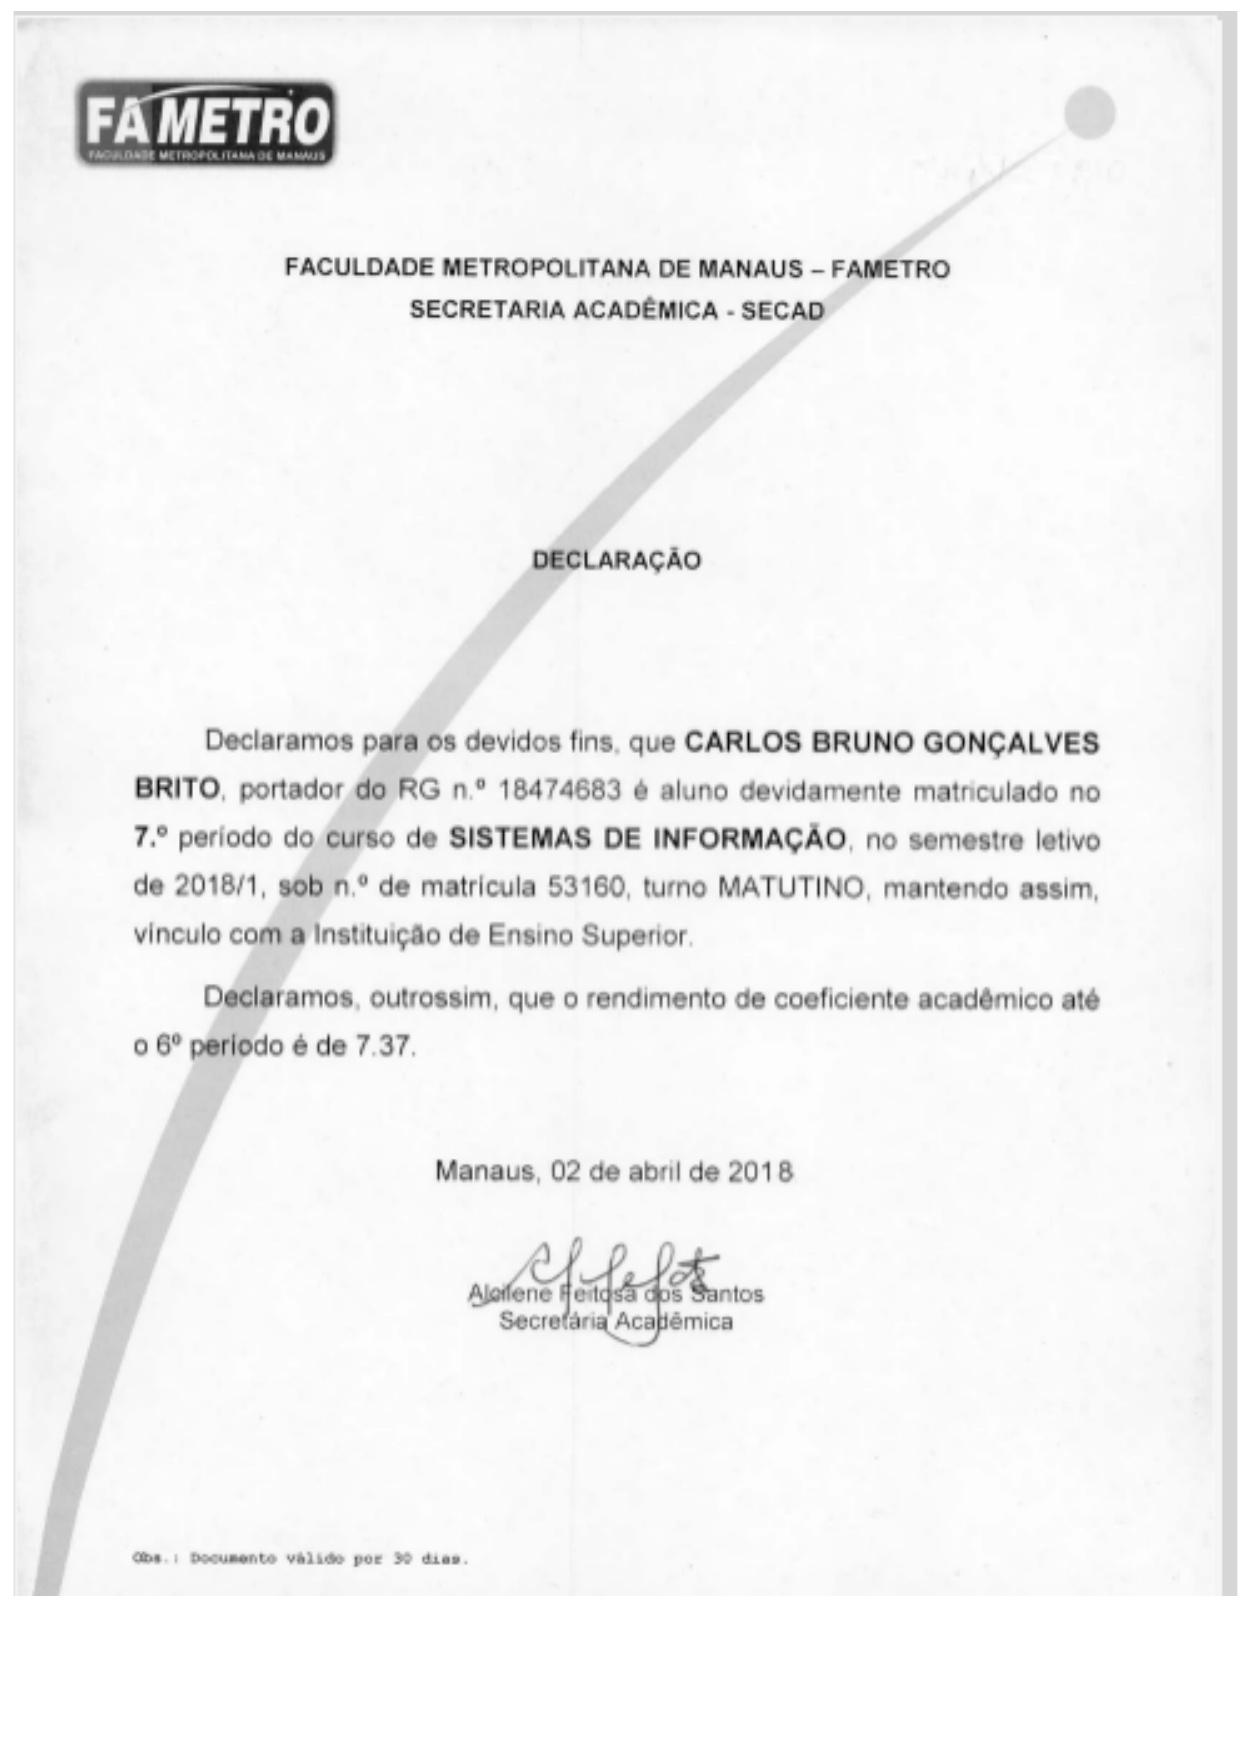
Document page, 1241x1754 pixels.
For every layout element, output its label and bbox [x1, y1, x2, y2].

picture [13, 11, 1238, 1596]
